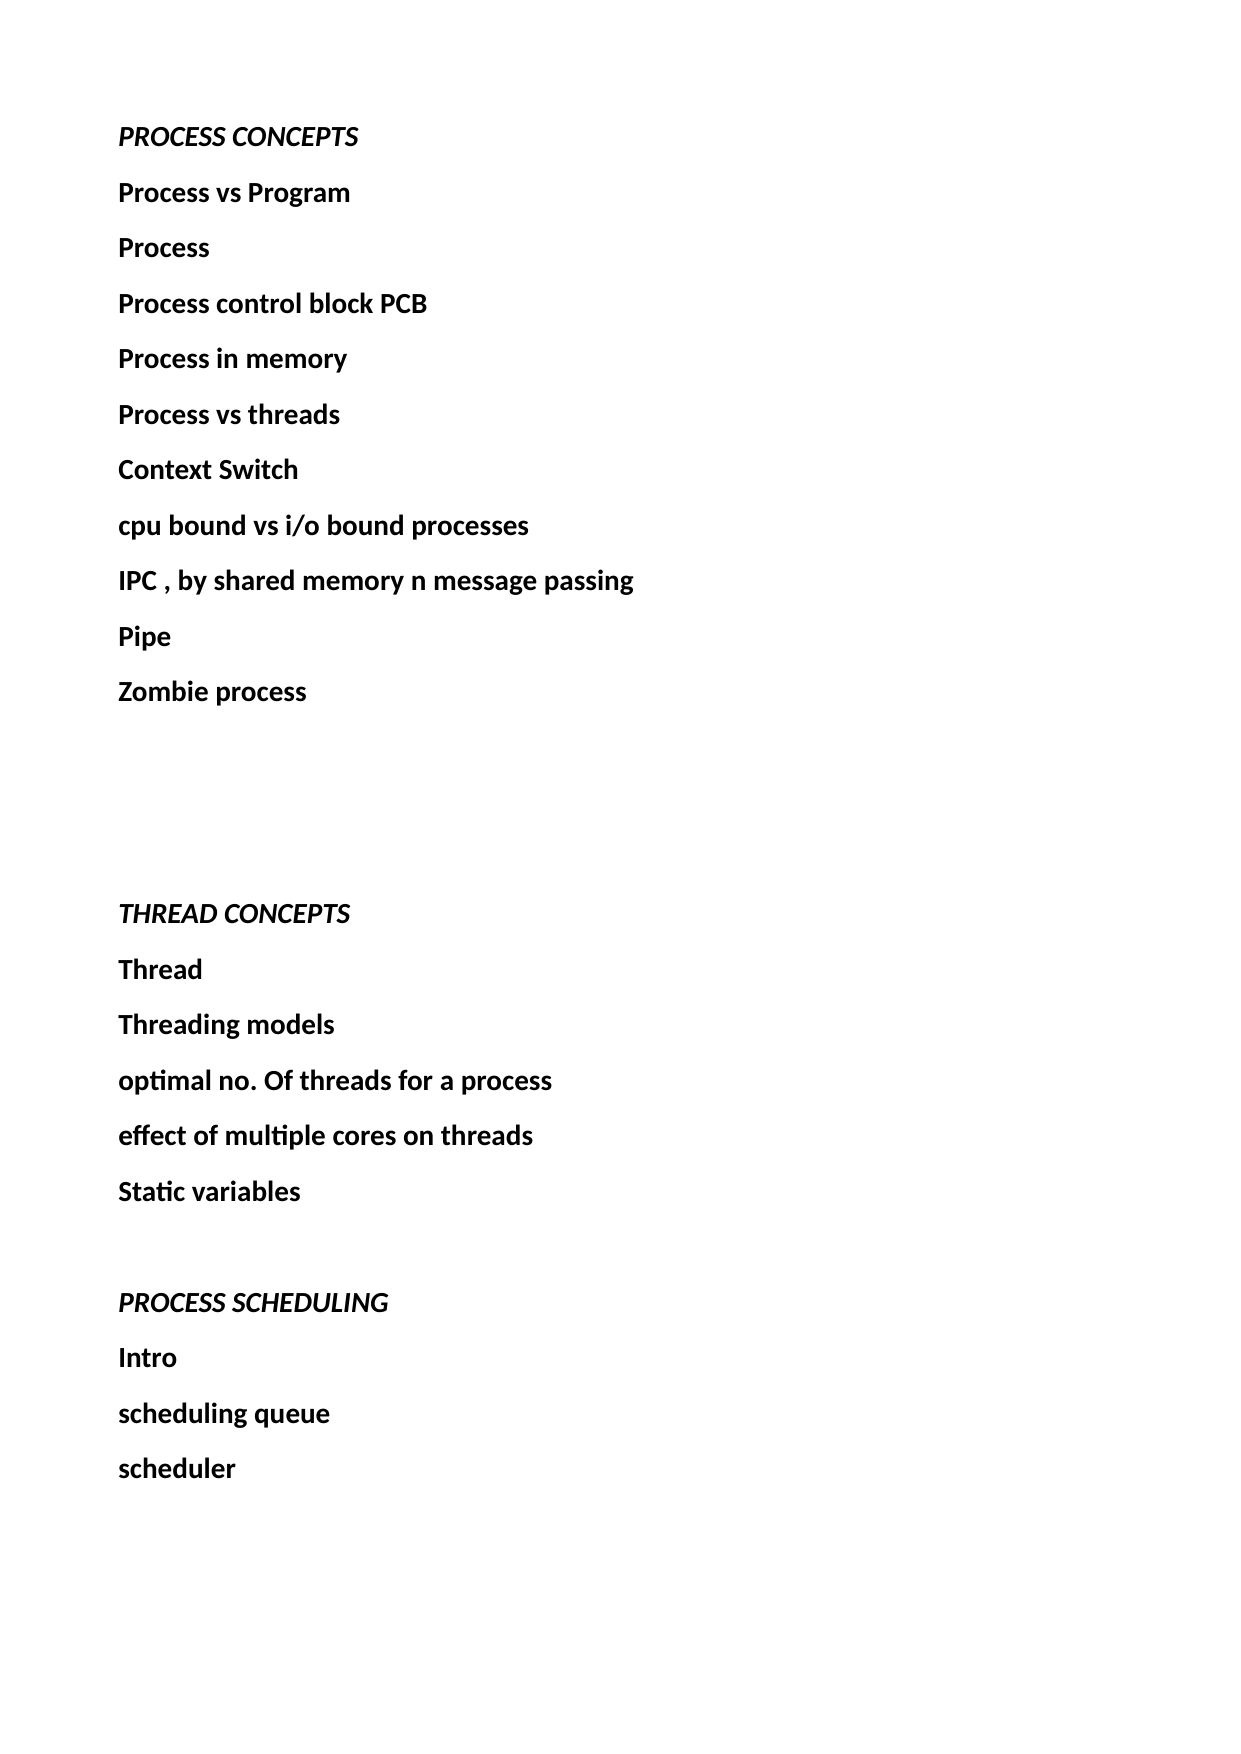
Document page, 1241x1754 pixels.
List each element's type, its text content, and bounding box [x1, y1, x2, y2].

text PROCESS CONCEPTS [118, 118, 1122, 154]
text Process control block PCB [118, 285, 1122, 320]
text THREAD CONCEPTS [118, 895, 1122, 931]
text scheduler [118, 1451, 1122, 1486]
text Context Switch [118, 451, 1122, 487]
text effect of multiple cores on threads [118, 1117, 1122, 1153]
text PROCESS SCHEDULING [118, 1284, 1122, 1320]
text Intro [118, 1339, 1122, 1375]
text scheduling queue [118, 1395, 1122, 1431]
text optimal no. Of threads for a process [118, 1062, 1122, 1098]
text Process vs Program [118, 174, 1122, 209]
text Zombie process [118, 673, 1122, 709]
text Threading models [118, 1006, 1122, 1042]
text IPC , by shared memory n message passing [118, 562, 1122, 598]
text Static variables [118, 1173, 1122, 1209]
text Thread [118, 951, 1122, 987]
text Process in memory [118, 340, 1122, 376]
text Process [118, 229, 1122, 265]
text Process vs threads [118, 396, 1122, 431]
text Pipe [118, 618, 1122, 653]
text cpu bound vs i/o bound processes [118, 507, 1122, 542]
